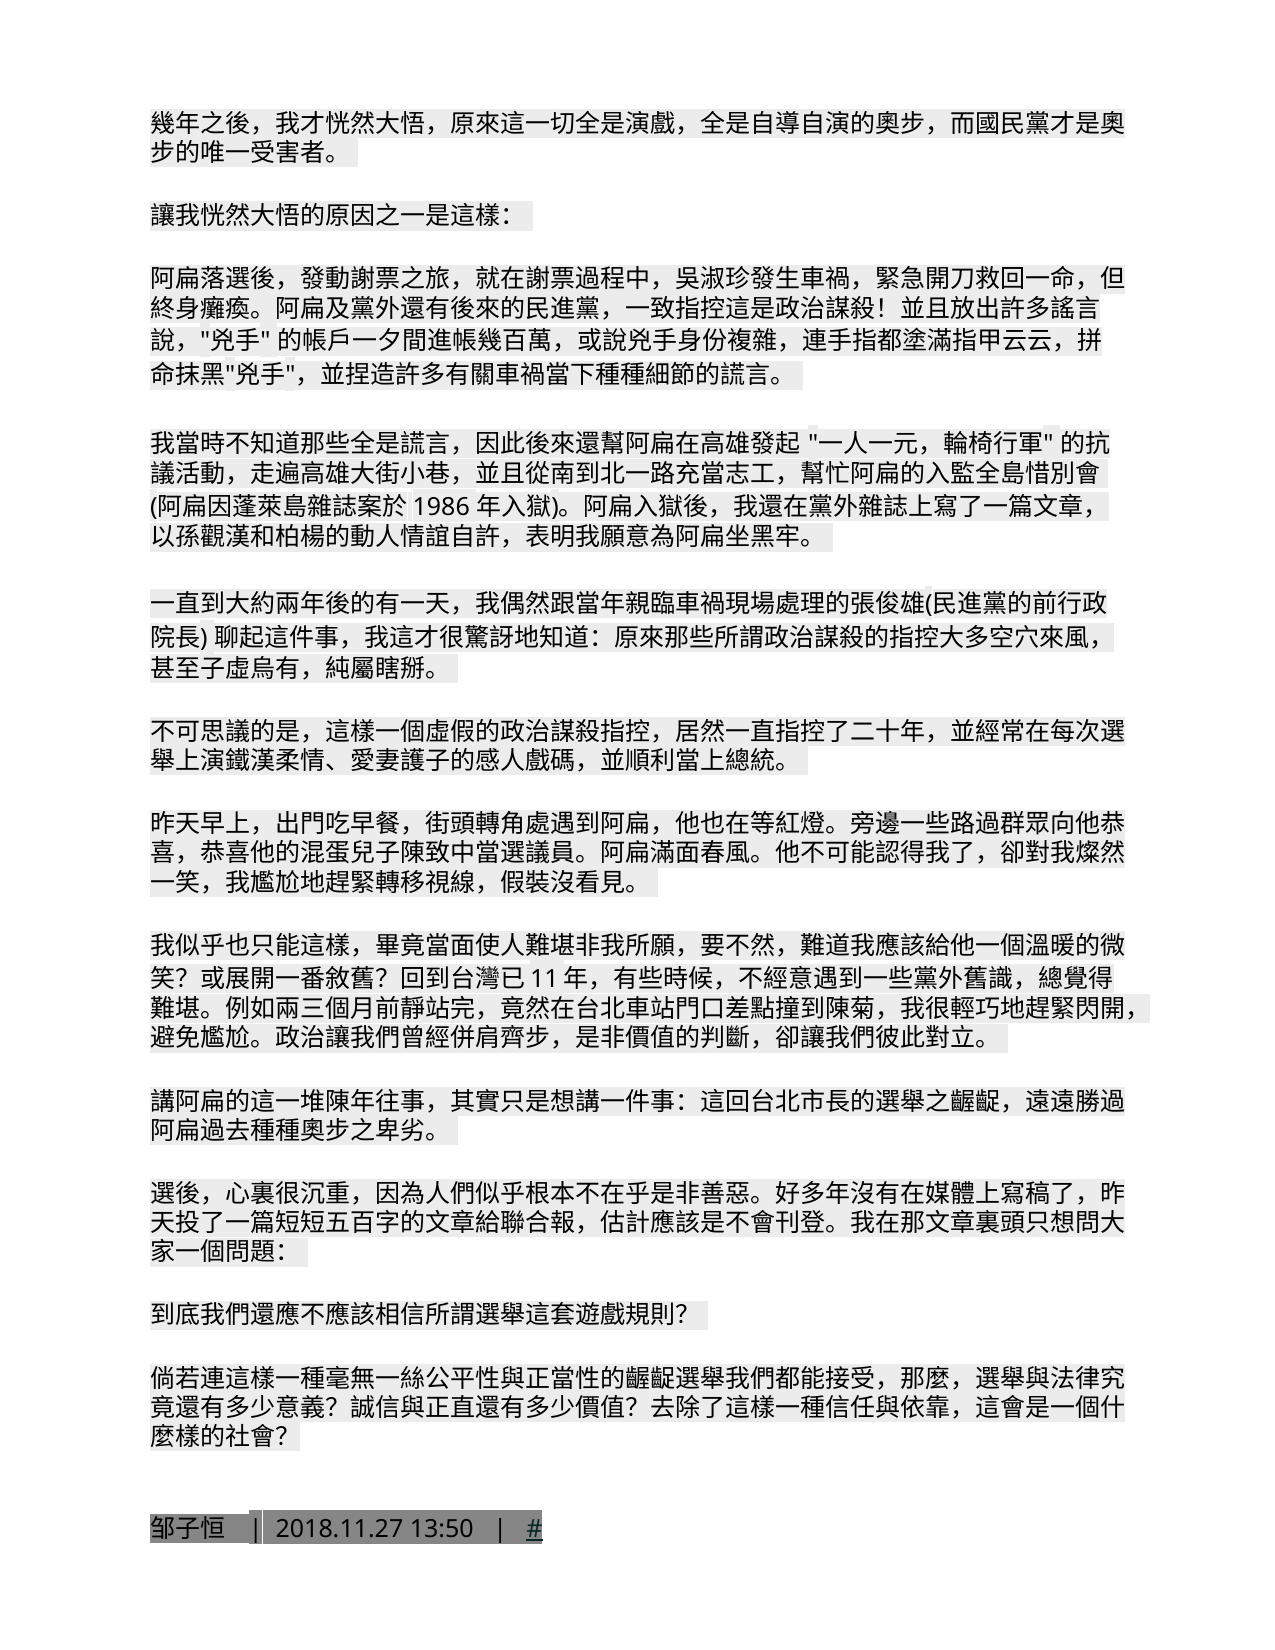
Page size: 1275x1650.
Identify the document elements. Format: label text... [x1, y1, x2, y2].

text 這次選舉，特別是台北市的部份，是我生平見過、聽過乃至親身經歷過的選舉之中最為骯髒齷齪的一次。 台灣選舉已經三、四十年，奧步卻永不絕跡。而且，隨著綠營勢力的壯大，奧步等級不斷推陳出新，青出於藍，越來越匪夷所思。 七零年代的中壢事件或宜蘭郭雨新與雲林黃蔴落選事件發生時，我還在念小學，自然無從經歷，只能日後從書本及相關人士口中得知。我第一次親身經歷奧步，應該就是大約1985年 (？) 阿扁代表黨外 (那時候還沒有民進黨) 參選台南縣長。 說來慚愧，我那時候是個扁迷。其實，阿扁在當時並不紅，但我當時以為自己慧眼識英雄，以為他是個像林義雄那樣剛烈正直的人。 不過，我當時的看法其實並不突兀。比方說，隔年(1986年)民進黨成立，黨中央有位 "民進報" 編輯 (我忘了他的名字)，曾出版一本小書，整本書就是在比較林義雄和阿扁兩人性格上的高度相似性。用現在的眼光看，那就好像比較猶大和耶穌的性格相似性一樣荒唐，但在當年，這樣一種認知卻十分合情合理。 因為，在當年，黨外有一連串所謂路線之爭，比方說雞兔同籠之爭與批康運動等等，就是由後來的新潮流 (當時叫做黨外編輯作家聯誼會，簡稱編聯會，以邱義仁為首，我亦曾受戴振耀之邀加入，但我後來決定拒絕) 所發動，而阿扁就是當時的批康運動與雞派主要代表人之一。 康就是康寧祥，雞仔們批判康寧祥等公職人員 "公職掛帥"，根本就是個乖巧的兔寶寶，忘記理想，忘記群眾，忘記戰鬥云云。兔主要就是指後來的美麗島系，同樣也是熱衷選舉，熱衷個人權位；雞則是指新潮流或編聯會自己，意即永不妥協、不求權位、一心為人民為理想奮鬥的憤怒公雞；甚至新潮流系還誓言絕不參選，阿扁則曾對天發誓絕不在國民黨的政權底下擔任任何公職云云。 簡言之，阿扁就是當年雞兔之爭與批康運動的重要代表人之一，象徵著正直、理想、犧牲與不妥協。 當時，李敖曾寫文章，痛批新潮流是黨外毒瘤，我聽了都還覺得莫名其妙，新潮流不是最有理想嗎？怎麼會是毒瘤？後來慢慢才明白，李敖才是對的。 這類時代背景相當複雜，略過不表。我只是要說，八零年代，我一直是個扁迷，套用現代話語就是扁粉，一路跟著他南征北討。1985 年，阿扁宣佈代表黨外參選台南縣長。我亦緊緊跟隨，擔任志工，幫各種忙。 記得選戰來到後期，就在投票前幾天，有個公辦政見會，阿扁突然 "搭" 救護車前來會場，躺在擔架上，氣如游絲地痛批國民黨對他"下毒"，在他喝的水裏頭偷偷加了瀉藥，企圖讓他無法順利從事競選活動。 消息傳出，一時之間，群情激憤。我雖當時心裏納悶，因為國民黨的候選人李雅樵似乎穩穩會當選，何必對一個不太可能當選的人下毒？但是，納悶歸納悶，我並不懷疑阿扁，只是心裏頭以為可能是他自己吃壞肚子，而非被下毒。 即便我當時親眼看到阿扁離開政見會場後，隨即跳下擔架，健步如飛地離去，我仍然不會懷疑這全部只是一場戲，因為那完全超乎我對人性之善的信任。 投票前一晚的造勢大會，記得是在台南縣某個國小舉行。那一天，有好幾萬支持群眾來到現場，瘋狂支持阿扁。我是工作人員，當時就站在講台入口處，從講台放眼望去，一片黑壓壓人潮，氣勢非常驚人，大家都是來為阿扁加油及討個公道的，但是阿扁卻遲遲沒出現，群眾情緒也隨之更加高亢憤慨，痛恨國民黨竟然用這種下毒的奧步。 隨著人潮越來越多，救護車喔依喔依的聲音遠遠傳來，號稱"打死不退" 的勇敢阿扁終於來了！這回竟然還是躺在擔架上被抬著進場，同樣氣如游絲，彷彿即將不久於人世。當下很多人都哭了！群眾憤怒的吶喊，衝上雲霄。那場面之震撼，我一生難忘。 幾年之後，我才恍然大悟，原來這一切全是演戲，全是自導自演的奧步，而國民黨才是奧步的唯一受害者。 讓我恍然大悟的原因之一是這樣： 阿扁落選後，發動謝票之旅，就在謝票過程中，吳淑珍發生車禍，緊急開刀救回一命，但終身癱瘓。阿扁及黨外還有後來的民進黨，一致指控這是政治謀殺！並且放出許多謠言說，"兇手" 的帳戶一夕間進帳幾百萬，或說兇手身份複雜，連手指都塗滿指甲云云，拼命抹黑"兇手"，並捏造許多有關車禍當下種種細節的謊言。 我當時不知道那些全是謊言，因此後來還幫阿扁在高雄發起 "一人一元，輪椅行軍" 的抗議活動，走遍高雄大街小巷，並且從南到北一路充當志工，幫忙阿扁的入監全島惜別會 (阿扁因蓬萊島雜誌案於1986 年入獄)。阿扁入獄後，我還在黨外雜誌上寫了一篇文章，以孫觀漢和柏楊的動人情誼自許，表明我願意為阿扁坐黑牢。 一直到大約兩年後的有一天，我偶然跟當年親臨車禍現場處理的張俊雄(民進黨的前行政院長) 聊起這件事，我這才很驚訝地知道：原來那些所謂政治謀殺的指控大多空穴來風，甚至子虛烏有，純屬瞎掰。 不可思議的是，這樣一個虛假的政治謀殺指控，居然一直指控了二十年，並經常在每次選舉上演鐵漢柔情、愛妻護子的感人戲碼，並順利當上總統。 昨天早上，出門吃早餐，街頭轉角處遇到阿扁，他也在等紅燈。旁邊一些路過群眾向他恭喜，恭喜他的混蛋兒子陳致中當選議員。阿扁滿面春風。他不可能認得我了，卻對我燦然一笑，我尷尬地趕緊轉移視線，假裝沒看見。 我似乎也只能這樣，畢竟當面使人難堪非我所願，要不然，難道我應該給他一個溫暖的微笑？或展開一番敘舊？回到台灣已11年，有些時候，不經意遇到一些黨外舊識，總覺得難堪。例如兩三個月前靜站完，竟然在台北車站門口差點撞到陳菊，我很輕巧地趕緊閃開，避免尷尬。政治讓我們曾經併肩齊步，是非價值的判斷，卻讓我們彼此對立。 講阿扁的這一堆陳年往事，其實只是想講一件事：這回台北市長的選舉之齷齪，遠遠勝過阿扁過去種種奧步之卑劣。 選後，心裏很沉重，因為人們似乎根本不在乎是非善惡。好多年沒有在媒體上寫稿了，昨天投了一篇短短五百字的文章給聯合報，估計應該是不會刊登。我在那文章裏頭只想問大家一個問題： 到底我們還應不應該相信所謂選舉這套遊戲規則？ 倘若連這樣一種毫無一絲公平性與正當性的齷齪選舉我們都能接受，那麼，選舉與法律究竟還有多少意義？誠信與正直還有多少價值？去除了這樣一種信任與依靠，這會是一個什麼樣的社會？ [150, 75, 1125, 1451]
text 邹子恒 | 2018.11.27 13:50 | # [150, 1510, 1125, 1544]
